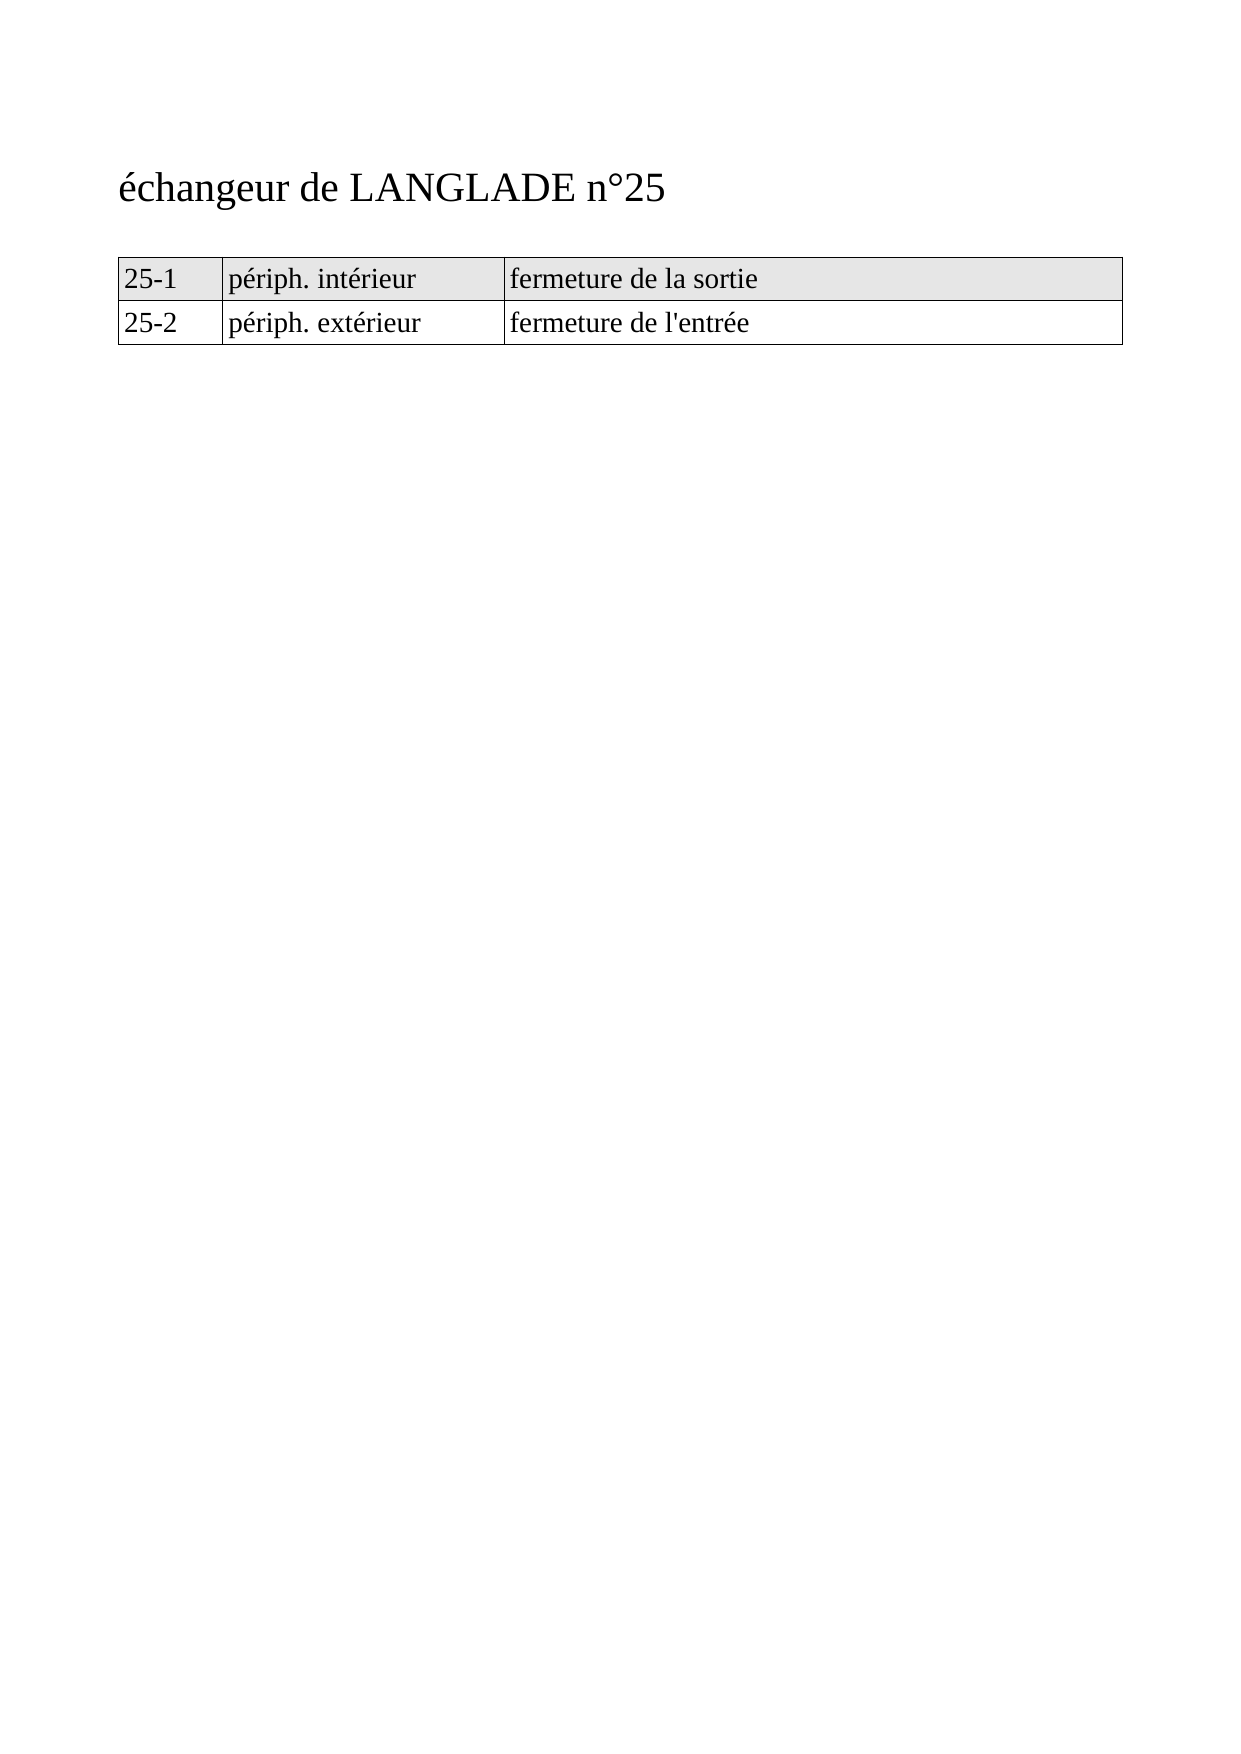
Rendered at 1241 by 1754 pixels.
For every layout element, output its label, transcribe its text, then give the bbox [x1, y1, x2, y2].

table_cell 25-2 [119, 301, 222, 344]
table_header fermeture de la sortie [505, 258, 1122, 300]
table_header 25-1 [119, 258, 222, 300]
table_cell fermeture de l'entrée [505, 301, 1122, 344]
table_header périph. intérieur [223, 258, 504, 300]
text échangeur de LANGLADE n°25 [118, 164, 1122, 210]
table_cell périph. extérieur [223, 301, 504, 344]
